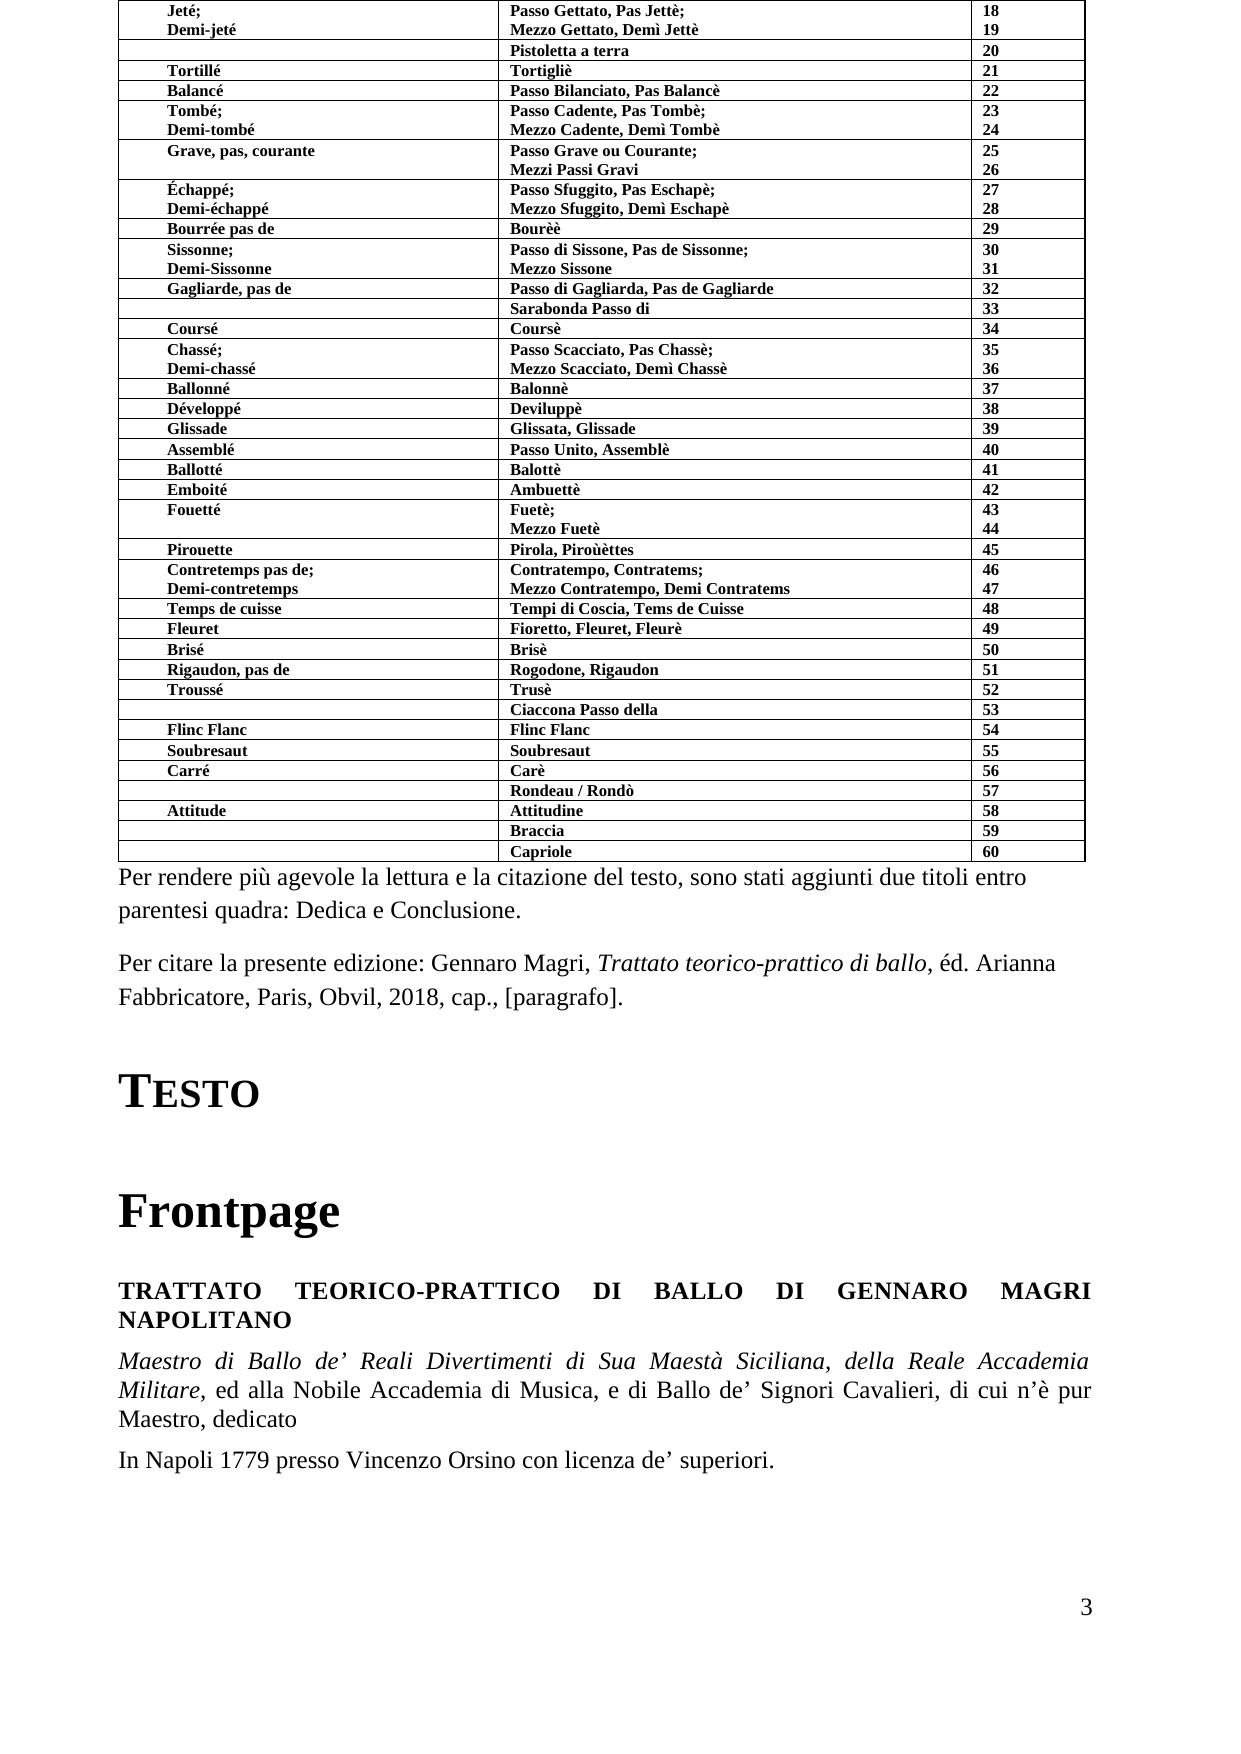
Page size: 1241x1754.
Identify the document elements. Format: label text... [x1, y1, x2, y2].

table_cell Rondeau / Rondò [499, 781, 971, 800]
table_cell 25 26 [972, 140, 1084, 179]
table_cell Brisè [499, 639, 971, 658]
table_cell Trusè [499, 680, 971, 699]
table_cell Passo di Gagliarda, Pas de Gagliarde [499, 279, 971, 298]
table_cell Passo Scacciato, Pas Chassè; Mezzo Scacciato, Demì Chassè [499, 339, 971, 378]
table_cell Grave, pas, courante [119, 140, 498, 179]
table_cell [119, 821, 498, 840]
table_cell Développé [119, 399, 498, 418]
table_cell Flinc Flanc [119, 720, 498, 739]
table_cell Contretemps pas de; Demi-contretemps [119, 560, 498, 598]
table_cell 23 24 [972, 101, 1084, 139]
table_cell Passo Sfuggito, Pas Eschapè; Mezzo Sfuggito, Demì Eschapè [499, 180, 971, 218]
table_cell Contratempo, Contratems; Mezzo Contratempo, Demi Contratems [499, 560, 971, 598]
table_cell 21 [972, 61, 1084, 80]
table_cell Brisé [119, 639, 498, 658]
table_cell Coursé [119, 319, 498, 338]
table_cell Bourèè [499, 219, 971, 238]
table_cell Ballotté [119, 460, 498, 479]
table_cell Troussé [119, 680, 498, 699]
table_cell Pirouette [119, 539, 498, 558]
table_cell Fioretto, Fleuret, Fleurè [499, 619, 971, 638]
table_cell [119, 841, 498, 861]
table_cell 33 [972, 299, 1084, 318]
table_cell Passo Gettato, Pas Jettè; Mezzo Gettato, Demì Jettè [499, 1, 971, 39]
table_cell 34 [972, 319, 1084, 338]
table_cell 45 [972, 539, 1084, 558]
table_cell 51 [972, 660, 1084, 679]
subtitle Frontpage [118, 1181, 1093, 1238]
table_cell Ballonné [119, 379, 498, 398]
table_cell Gagliarde, pas de [119, 279, 498, 298]
table_cell Fleuret [119, 619, 498, 638]
table_cell 30 31 [972, 239, 1084, 278]
table_cell 22 [972, 81, 1084, 100]
table_cell 46 47 [972, 560, 1084, 598]
table_cell 42 [972, 480, 1084, 499]
table_cell 52 [972, 680, 1084, 699]
table_cell Passo di Sissone, Pas de Sissonne; Mezzo Sissone [499, 239, 971, 278]
table_cell Balottè [499, 460, 971, 479]
table_cell 43 44 [972, 500, 1084, 538]
table_cell Tortillé [119, 61, 498, 80]
table_cell 41 [972, 460, 1084, 479]
table_cell Flinc Flanc [499, 720, 971, 739]
table_cell Rigaudon, pas de [119, 660, 498, 679]
table_cell Attitude [119, 801, 498, 820]
text TRATTATO TEORICO-PRATTICO DI BALLO DI GENNARO MAGRI NAPOLITANO [118, 1276, 1093, 1334]
table_cell Capriole [499, 841, 971, 861]
table_cell Passo Grave ou Courante; Mezzi Passi Gravi [499, 140, 971, 179]
table_cell Coursè [499, 319, 971, 338]
table_cell 56 [972, 761, 1084, 780]
table_cell Tempi di Coscia, Tems de Cuisse [499, 599, 971, 618]
table_cell Fuetè; Mezzo Fuetè [499, 500, 971, 538]
table_cell 59 [972, 821, 1084, 840]
table_cell Pirola, Piroùèttes [499, 539, 971, 558]
table_cell Temps de cuisse [119, 599, 498, 618]
text Per rendere più agevole la lettura e la citazione del testo, sono stati aggiunti due titoli entro parentesi quadra: Dedica e Conclusione. [118, 862, 1093, 923]
table_cell Braccia [499, 821, 971, 840]
subtitle Testo [118, 1060, 1093, 1118]
table_cell 54 [972, 720, 1084, 739]
table_cell 39 [972, 419, 1084, 438]
table_cell 58 [972, 801, 1084, 820]
table_cell 48 [972, 599, 1084, 618]
table_cell Chassé; Demi-chassé [119, 339, 498, 378]
table_cell 38 [972, 399, 1084, 418]
table_cell Sissonne; Demi-Sissonne [119, 239, 498, 278]
text Maestro di Ballo de’ Reali Divertimenti di Sua Maestà Siciliana, della Reale Accademia Militare, ed alla Nobile Accademia di Musica, e di Ballo de’ Signori Cavalieri, di cui n’è pur Maestro, dedicato [118, 1346, 1093, 1433]
table_cell Balancé [119, 81, 498, 100]
table_cell [119, 40, 498, 59]
table_cell Emboité [119, 480, 498, 499]
table_cell 29 [972, 219, 1084, 238]
table_cell Passo Bilanciato, Pas Balancè [499, 81, 971, 100]
text In Napoli 1779 presso Vincenzo Orsino con licenza de’ superiori. [118, 1445, 1093, 1474]
table_cell Balonnè [499, 379, 971, 398]
table_cell 50 [972, 639, 1084, 658]
table_cell Bourrée pas de [119, 219, 498, 238]
table_cell 37 [972, 379, 1084, 398]
table_cell Ciaccona Passo della [499, 700, 971, 719]
table_cell Carè [499, 761, 971, 780]
table_cell [119, 700, 498, 719]
table_cell 55 [972, 740, 1084, 759]
table_cell [119, 781, 498, 800]
table_cell 27 28 [972, 180, 1084, 218]
table_cell 49 [972, 619, 1084, 638]
table_cell Jeté; Demi-jeté [119, 1, 498, 39]
table_cell 35 36 [972, 339, 1084, 378]
table_cell Glissata, Glissade [499, 419, 971, 438]
table_cell 18 19 [972, 1, 1084, 39]
table_cell 20 [972, 40, 1084, 59]
table_cell Carré [119, 761, 498, 780]
table_cell Soubresaut [499, 740, 971, 759]
table_cell [119, 299, 498, 318]
table_cell Glissade [119, 419, 498, 438]
table_cell 32 [972, 279, 1084, 298]
table_cell Deviluppè [499, 399, 971, 418]
table_cell Échappé; Demi-échappé [119, 180, 498, 218]
table_cell Assemblé [119, 439, 498, 458]
table_cell Ambuettè [499, 480, 971, 499]
table_cell Passo Unito, Assemblè [499, 439, 971, 458]
table_cell Pistoletta a terra [499, 40, 971, 59]
table_cell Soubresaut [119, 740, 498, 759]
table_cell Passo Cadente, Pas Tombè; Mezzo Cadente, Demì Tombè [499, 101, 971, 139]
table_cell Tortigliè [499, 61, 971, 80]
table_cell Fouetté [119, 500, 498, 538]
table_cell 40 [972, 439, 1084, 458]
table_cell Tombé; Demi-tombé [119, 101, 498, 139]
text Per citare la presente edizione: Gennaro Magri, Trattato teorico-prattico di ballo, éd. Arianna Fabbricatore, Paris, Obvil, 2018, cap., [paragrafo]. [118, 948, 1093, 1010]
table_cell Attitudine [499, 801, 971, 820]
table_cell 60 [972, 841, 1084, 861]
table_cell 53 [972, 700, 1084, 719]
table_cell Rogodone, Rigaudon [499, 660, 971, 679]
table_cell 57 [972, 781, 1084, 800]
table_cell Sarabonda Passo di [499, 299, 971, 318]
